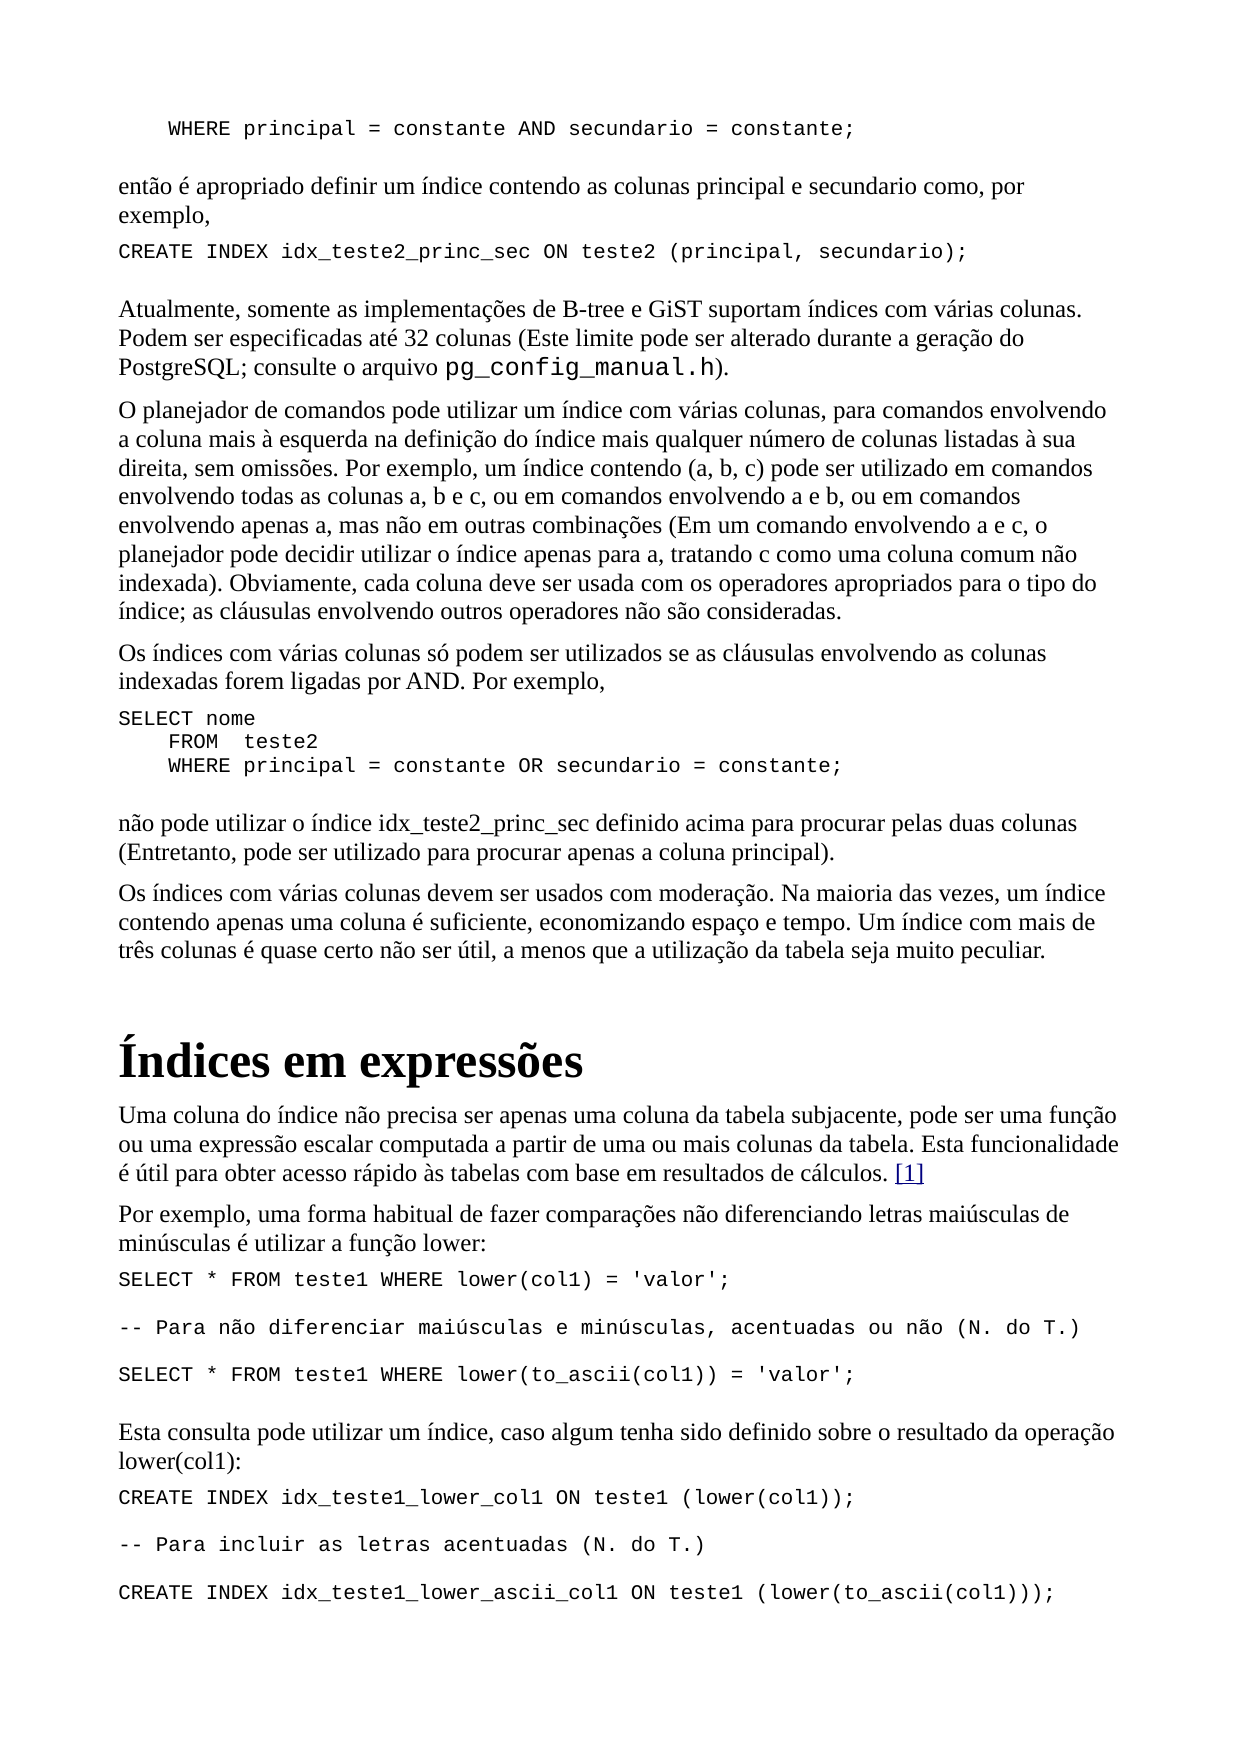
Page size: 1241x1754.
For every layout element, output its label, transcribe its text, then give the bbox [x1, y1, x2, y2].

text Por exemplo, uma forma habitual de fazer comparações não diferenciando letras maiúsculas de minúsculas é utilizar a função lower: [118, 1199, 1122, 1257]
text SELECT * FROM teste1 WHERE lower(to_ascii(col1)) = 'valor'; [118, 1364, 1122, 1388]
text SELECT * FROM teste1 WHERE lower(col1) = 'valor'; [118, 1269, 1122, 1293]
text Esta consulta pode utilizar um índice, caso algum tenha sido definido sobre o resultado da operação lower(col1): [118, 1417, 1122, 1474]
text WHERE principal = constante OR secundario = constante; [118, 755, 1122, 779]
text CREATE INDEX idx_teste2_princ_sec ON teste2 (principal, secundario); [118, 241, 1122, 265]
text O planejador de comandos pode utilizar um índice com várias colunas, para comandos envolvendo a coluna mais à esquerda na definição do índice mais qualquer número de colunas listadas à sua direita, sem omissões. Por exemplo, um índice contendo (a, b, c) pode ser utilizado em comandos envolvendo todas as colunas a, b e c, ou em comandos envolvendo a e b, ou em comandos envolvendo apenas a, mas não em outras combinações (Em um comando envolvendo a e c, o planejador pode decidir utilizar o índice apenas para a, tratando c como uma coluna comum não indexada). Obviamente, cada coluna deve ser usada com os operadores apropriados para o tipo do índice; as cláusulas envolvendo outros operadores não são consideradas. [118, 395, 1122, 625]
text não pode utilizar o índice idx_teste2_princ_sec definido acima para procurar pelas duas colunas (Entretanto, pode ser utilizado para procurar apenas a coluna principal). [118, 808, 1122, 866]
text Atualmente, somente as implementações de B-tree e GiST suportam índices com várias colunas. Podem ser especificadas até 32 colunas (Este limite pode ser alterado durante a geração do PostgreSQL; consulte o arquivo pg_config_manual.h). [118, 294, 1122, 383]
text -- Para não diferenciar maiúsculas e minúsculas, acentuadas ou não (N. do T.) [118, 1317, 1122, 1340]
text CREATE INDEX idx_teste1_lower_ascii_col1 ON teste1 (lower(to_ascii(col1))); [118, 1582, 1122, 1605]
subtitle Índices em expressões [118, 1031, 1122, 1088]
text Os índices com várias colunas devem ser usados com moderação. Na maioria das vezes, um índice contendo apenas uma coluna é suficiente, economizando espaço e tempo. Um índice com mais de três colunas é quase certo não ser útil, a menos que a utilização da tabela seja muito peculiar. [118, 878, 1122, 964]
text -- Para incluir as letras acentuadas (N. do T.) [118, 1534, 1122, 1558]
text então é apropriado definir um índice contendo as colunas principal e secundario como, por exemplo, [118, 171, 1122, 229]
text FROM teste2 [118, 731, 1122, 755]
text SELECT nome [118, 708, 1122, 731]
text Os índices com várias colunas só podem ser utilizados se as cláusulas envolvendo as colunas indexadas forem ligadas por AND. Por exemplo, [118, 638, 1122, 695]
text CREATE INDEX idx_teste1_lower_col1 ON teste1 (lower(col1)); [118, 1487, 1122, 1511]
text WHERE principal = constante AND secundario = constante; [118, 118, 1122, 142]
text Uma coluna do índice não precisa ser apenas uma coluna da tabela subjacente, pode ser uma função ou uma expressão escalar computada a partir de uma ou mais colunas da tabela. Esta funcionalidade é útil para obter acesso rápido às tabelas com base em resultados de cálculos. [1] [118, 1101, 1122, 1187]
